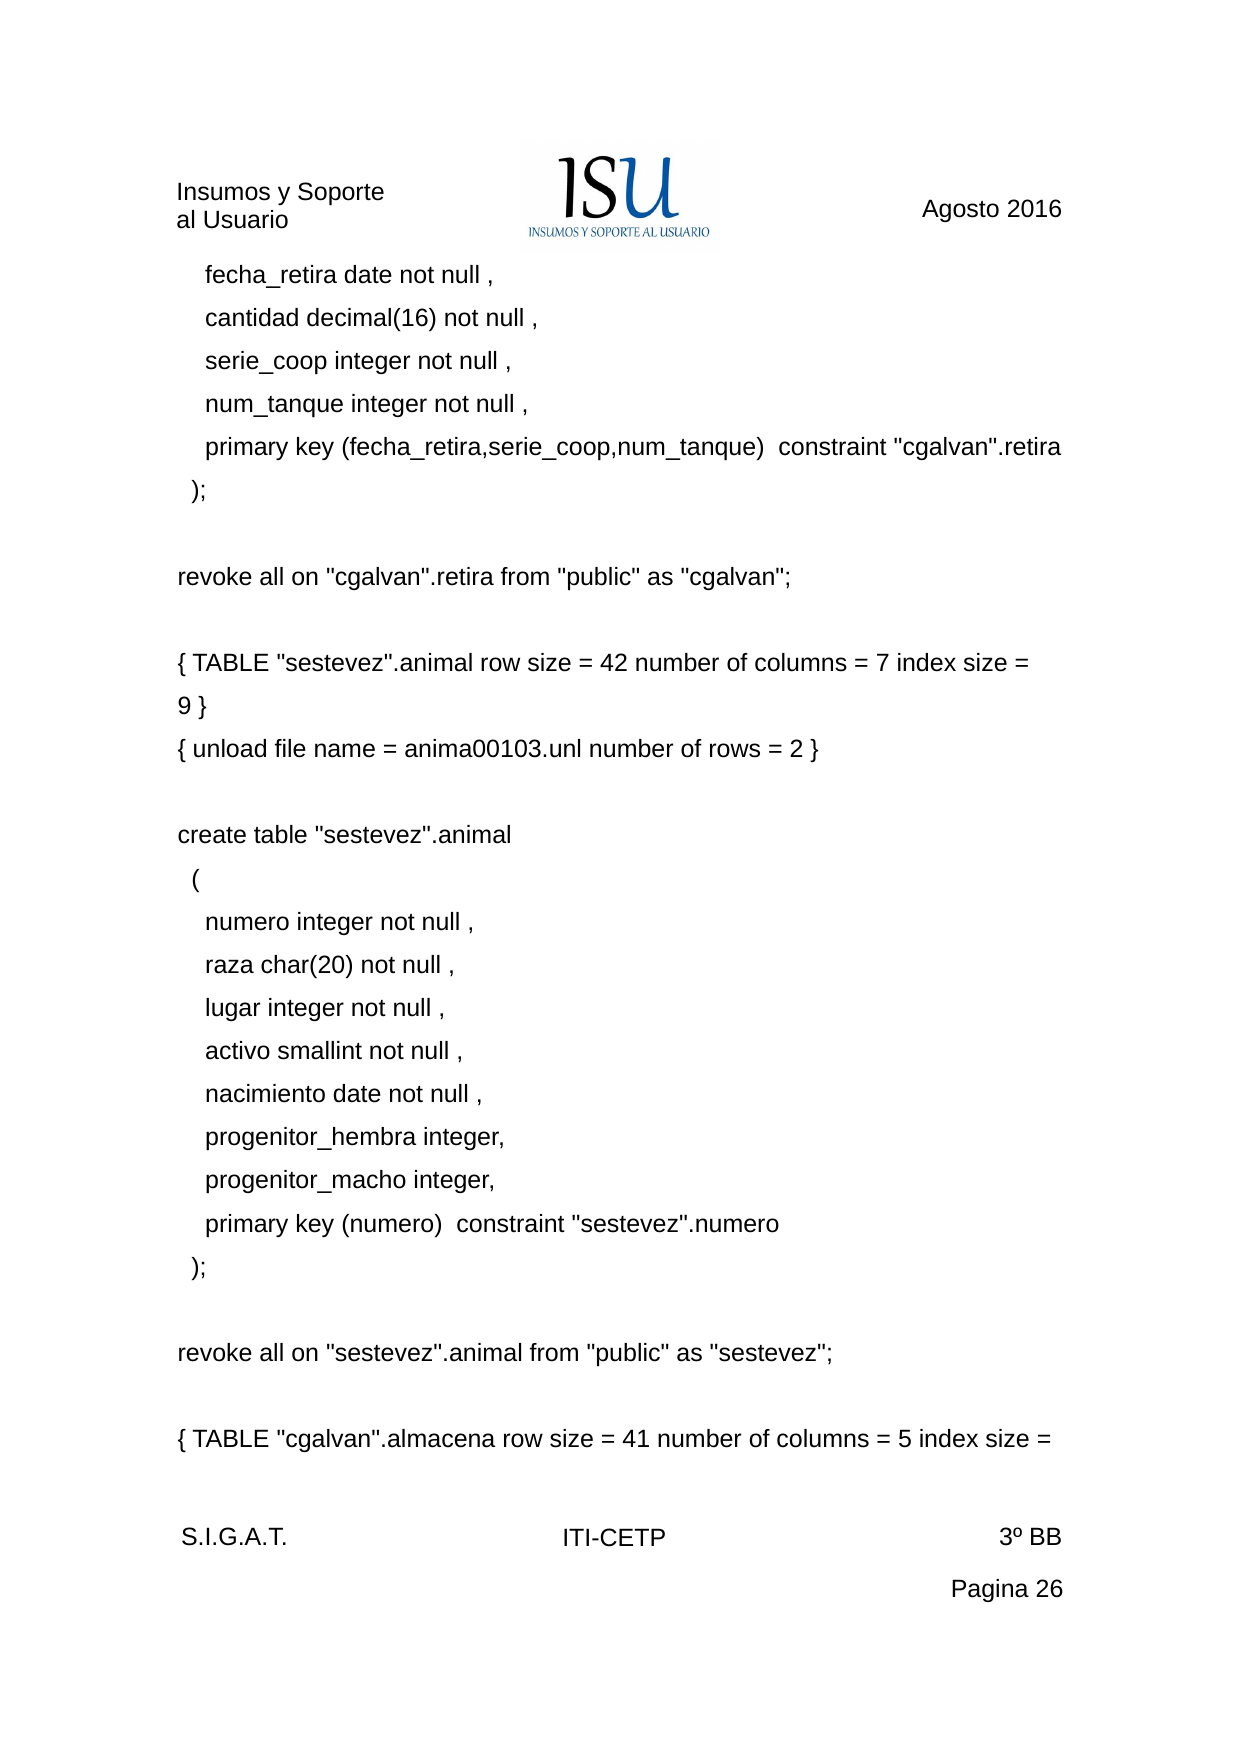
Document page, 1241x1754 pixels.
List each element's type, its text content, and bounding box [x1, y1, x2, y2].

text fecha_retira date not null , cantidad decimal(16) not null , serie_coop integer not null , num_tanque integer not null , primary key (fecha_retira,serie_coop,num_tanque) constraint "cgalvan".retira ); revoke all on "cgalvan".retira from "public" as "cgalvan"; { TABLE "sestevez".animal row size = 42 number of columns = 7 index size = 9 } { unload file name = anima00103.unl number of rows = 2 } create table "sestevez".animal ( numero integer not null , raza char(20) not null , lugar integer not null , activo smallint not null , nacimiento date not null , progenitor_hembra integer, progenitor_macho integer, primary key (numero) constraint "sestevez".numero ); revoke all on "sestevez".animal from "public" as "sestevez"; { TABLE "cgalvan".almacena row size = 41 number of columns = 5 index size = [177, 260, 1063, 1453]
picture [517, 138, 723, 252]
